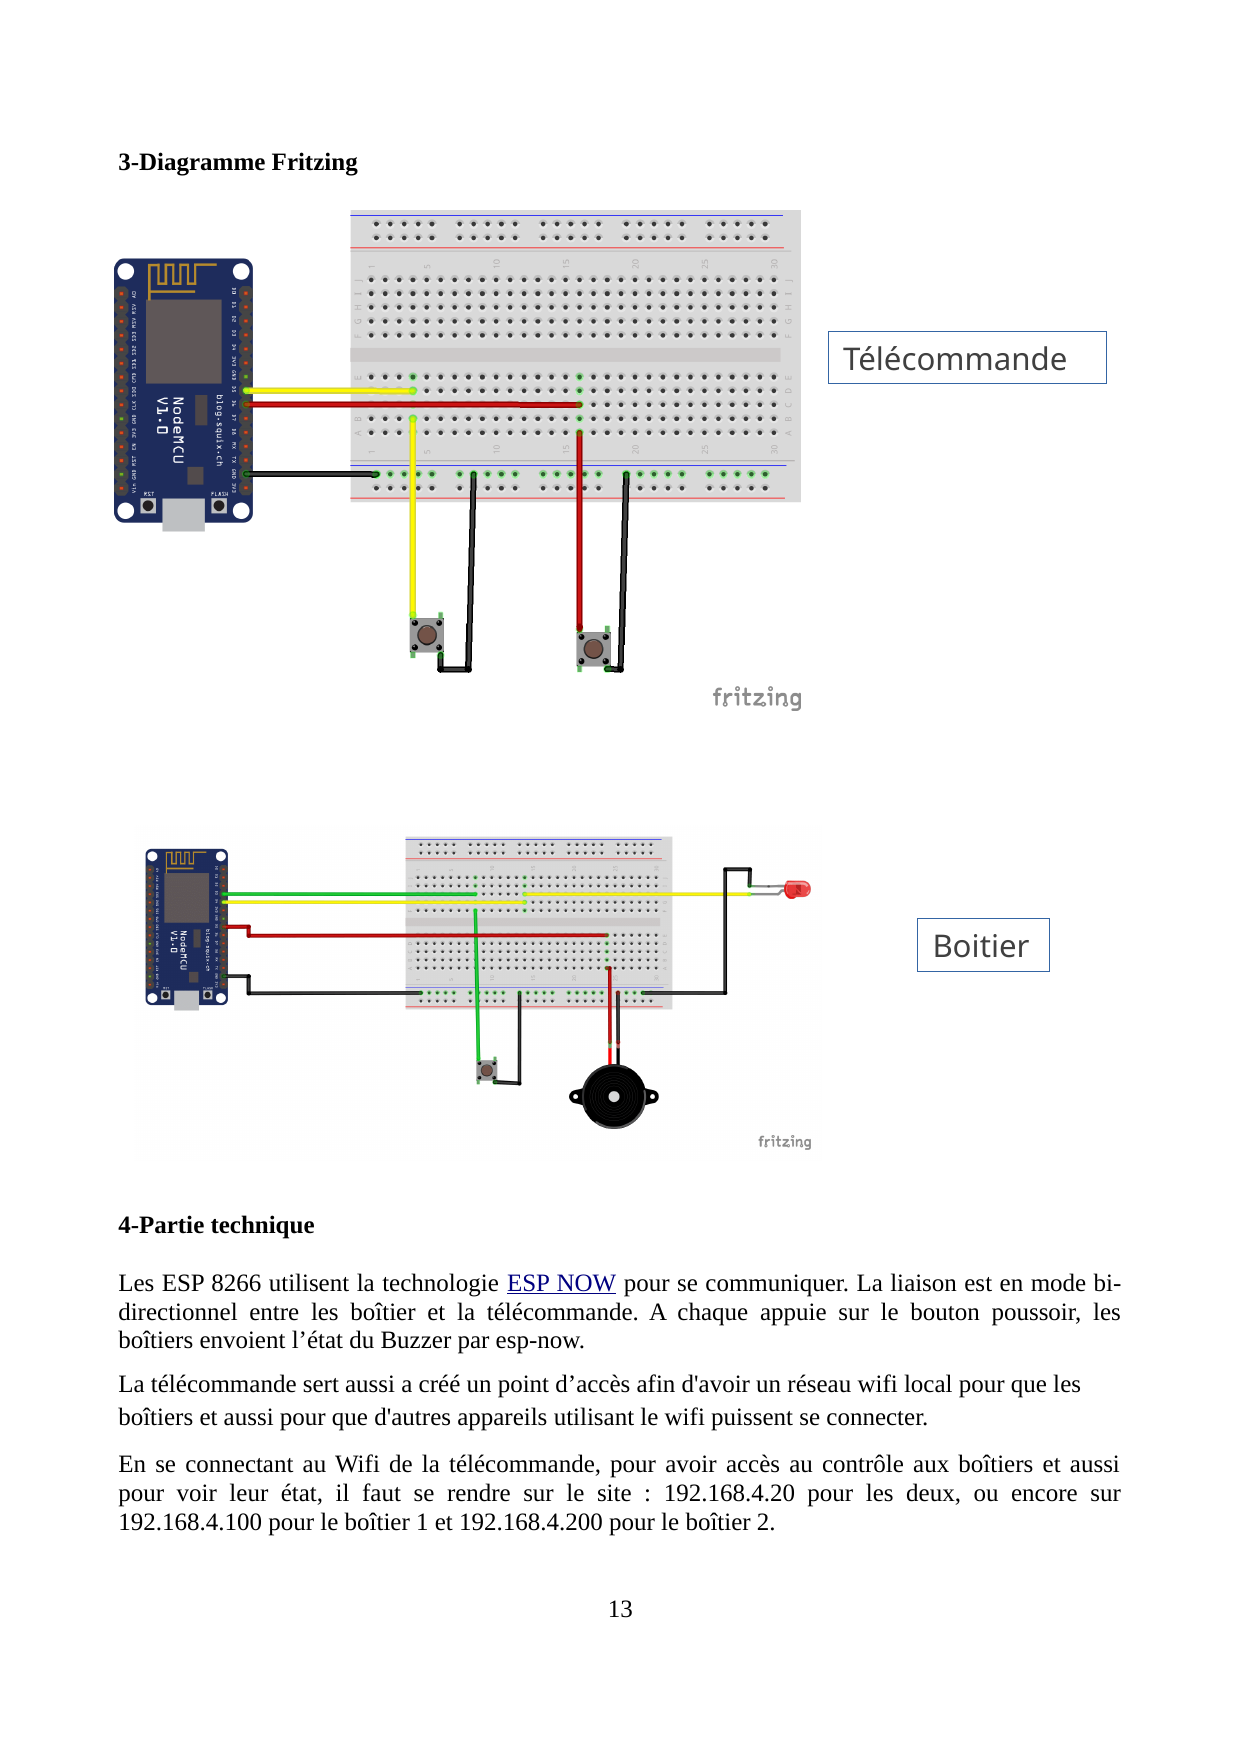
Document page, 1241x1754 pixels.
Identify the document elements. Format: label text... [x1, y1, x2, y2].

text 3-Diagramme Fritzing [118, 147, 1122, 176]
picture [134, 825, 822, 1161]
text En se connectant au Wifi de la télécommande, pour avoir accès au contrôle aux boîtiers et aussi pour voir leur état, il faut se rendre sur le site : 192.168.4.20 pour les deux, ou encore sur 192.168.4.100 pour le boîtier 1 et 192.168.4.200 pour le boîtier 2. [118, 1449, 1122, 1536]
text La télécommande sert aussi a créé un point d’accès afin d'avoir un réseau wifi local pour que les boîtiers et aussi pour que d'autres appareils utilisant le wifi puissent se connecter. [118, 1369, 1122, 1431]
text 13 [118, 1594, 1122, 1622]
text Les ESP 8266 utilisent la technologie ESP NOW pour se communiquer. La liaison est en mode bi-directionnel entre les boîtier et la télécommande. A chaque appuie sur le bouton poussoir, les boîtiers envoient l’état du Buzzer par esp-now. [118, 1268, 1122, 1354]
text 4-Partie technique [118, 1211, 1122, 1239]
picture [114, 210, 801, 711]
